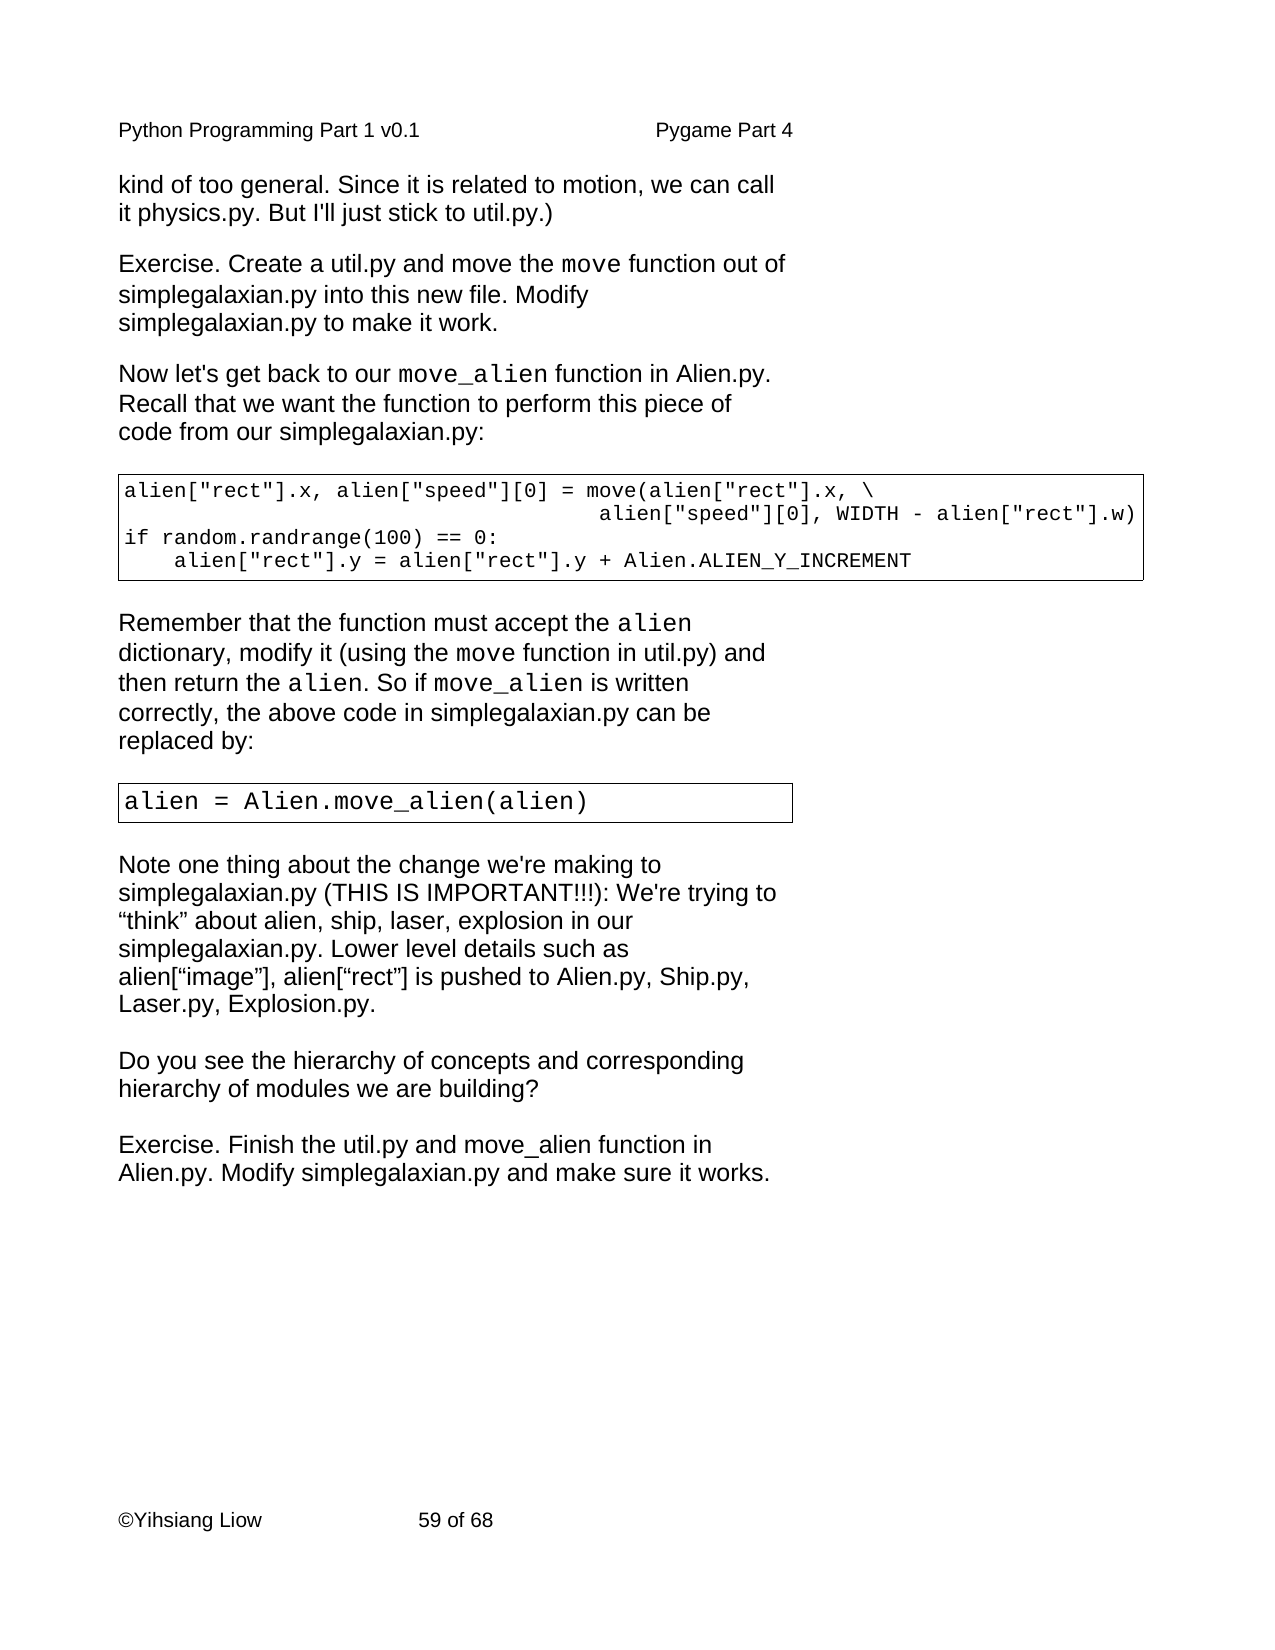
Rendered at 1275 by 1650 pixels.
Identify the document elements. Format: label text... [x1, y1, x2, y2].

text Now let's get back to our move_alien function in Alien.py. Recall that we want the function to perform this piece of code from our simplegalaxian.py: [118, 360, 793, 446]
text Exercise. Create a util.py and move the move function out of simplegalaxian.py into this new file. Modify simplegalaxian.py to make it work. [118, 250, 793, 336]
text Do you see the hierarchy of concepts and corresponding hierarchy of modules we are building? [118, 1047, 793, 1102]
text Remember that the function must accept the alien dictionary, modify it (using the move function in util.py) and then return the alien. So if move_alien is written correctly, the above code in simplegalaxian.py can be replaced by: [118, 608, 793, 754]
table_header alien = Alien.move_alien(alien) [119, 784, 792, 822]
text Note one thing about the change we're making to simplegalaxian.py (THIS IS IMPORTANT!!!): We're trying to “think” about alien, ship, laser, explosion in our simplegalaxian.py. Lower level details such as alien[“image”], alien[“rect”] is pushed to Alien.py, Ship.py, Laser.py, Explosion.py. [118, 851, 793, 1018]
text kind of too general. Since it is related to motion, we can call it physics.py. But I'll just stick to util.py.) [118, 171, 793, 227]
table_header alien["rect"].x, alien["speed"][0] = move(alien["rect"].x, \ alien["speed"][0], WIDTH - alien["rect"].w) if random.randrange(100) == 0: alien["rect"].y = alien["rect"].y + Alien.ALIEN_Y_INCREMENT [119, 475, 1143, 580]
text Exercise. Finish the util.py and move_alien function in Alien.py. Modify simplegalaxian.py and make sure it works. [118, 1131, 793, 1187]
